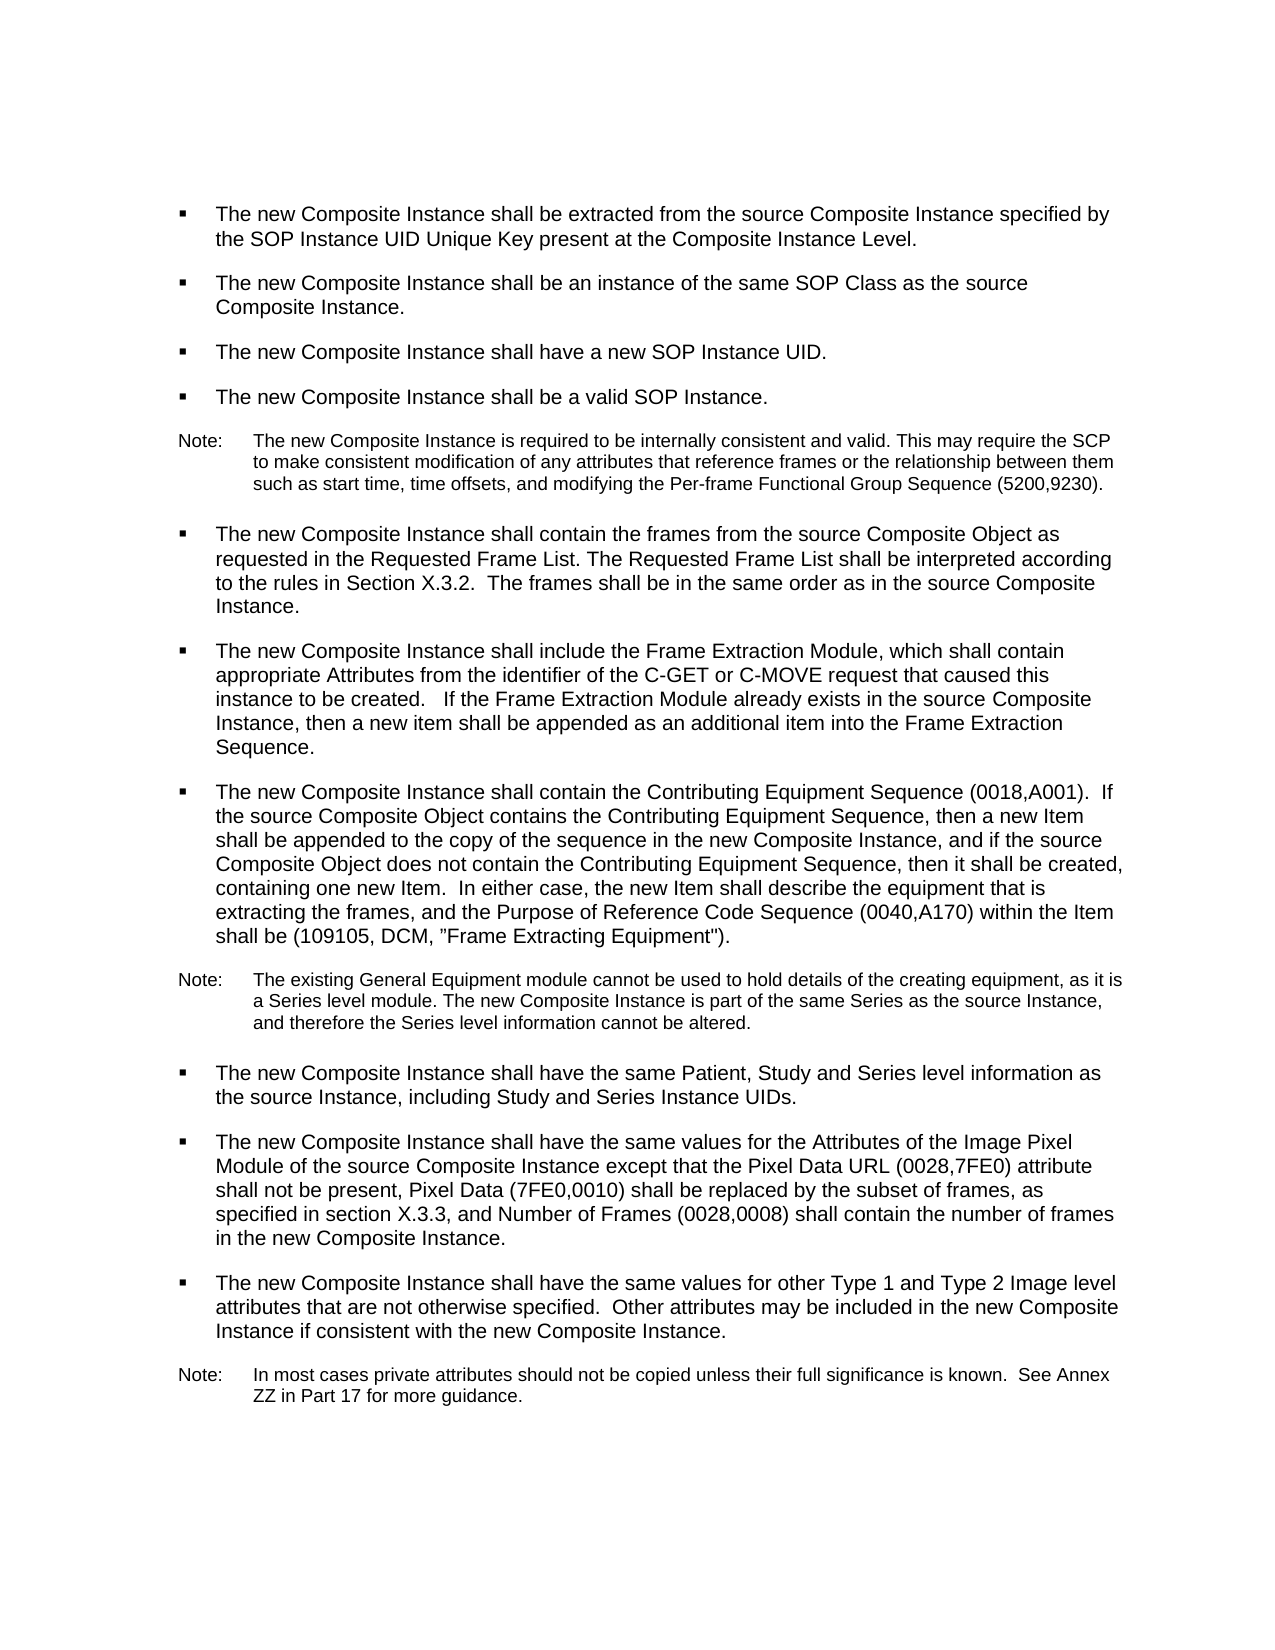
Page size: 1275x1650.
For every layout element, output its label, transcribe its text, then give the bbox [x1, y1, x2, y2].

list The new Composite Instance shall be an instance of the same SOP Class as the source Composite Instance. [178, 271, 1125, 319]
list The new Composite Instance shall contain the frames from the source Composite Object as requested in the Requested Frame List. The Requested Frame List shall be interpreted according to the rules in Section X.3.2. The frames shall be in the same order as in the source Composite Instance. [178, 522, 1125, 618]
list The new Composite Instance shall include the Frame Extraction Module, which shall contain appropriate Attributes from the identifier of the C-GET or C-MOVE request that caused this instance to be created. If the Frame Extraction Module already exists in the source Composite Instance, then a new item shall be appended as an additional item into the Frame Extraction Sequence. [178, 639, 1125, 759]
text Note: The existing General Equipment module cannot be used to hold details of the creating equipment, as it is a Series level module. The new Composite Instance is part of the same Series as the source Instance, and therefore the Series level information cannot be altered. [178, 968, 1125, 1055]
text Note: In most cases private attributes should not be copied unless their full significance is known. See Annex ZZ in Part 17 for more guidance. [178, 1363, 1125, 1428]
list The new Composite Instance shall have a new SOP Instance UID. [178, 340, 1125, 364]
text Note: The new Composite Instance is required to be internally consistent and valid. This may require the SCP to make consistent modification of any attributes that reference frames or the relationship between them such as start time, time offsets, and modifying the Per-frame Functional Group Sequence (5200,9230). [178, 430, 1125, 516]
list The new Composite Instance shall have the same values for the Attributes of the Image Pixel Module of the source Composite Instance except that the Pixel Data URL (0028,7FE0) attribute shall not be present, Pixel Data (7FE0,0010) shall be replaced by the subset of frames, as specified in section X.3.3, and Number of Frames (0028,0008) shall contain the number of frames in the new Composite Instance. [178, 1130, 1125, 1250]
list The new Composite Instance shall contain the Contributing Equipment Sequence (0018,A001). If the source Composite Object contains the Contributing Equipment Sequence, then a new Item shall be appended to the copy of the sequence in the new Composite Instance, and if the source Composite Object does not contain the Contributing Equipment Sequence, then it shall be created, containing one new Item. In either case, the new Item shall describe the equipment that is extracting the frames, and the Purpose of Reference Code Sequence (0040,A170) within the Item shall be (109105, DCM, ”Frame Extracting Equipment"). [178, 780, 1125, 948]
list The new Composite Instance shall be a valid SOP Instance. [178, 385, 1125, 409]
list The new Composite Instance shall be extracted from the source Composite Instance specified by the SOP Instance UID Unique Key present at the Composite Instance Level. [178, 202, 1125, 250]
list The new Composite Instance shall have the same Patient, Study and Series level information as the source Instance, including Study and Series Instance UIDs. [178, 1061, 1125, 1109]
list The new Composite Instance shall have the same values for other Type 1 and Type 2 Image level attributes that are not otherwise specified. Other attributes may be included in the new Composite Instance if consistent with the new Composite Instance. [178, 1271, 1125, 1342]
